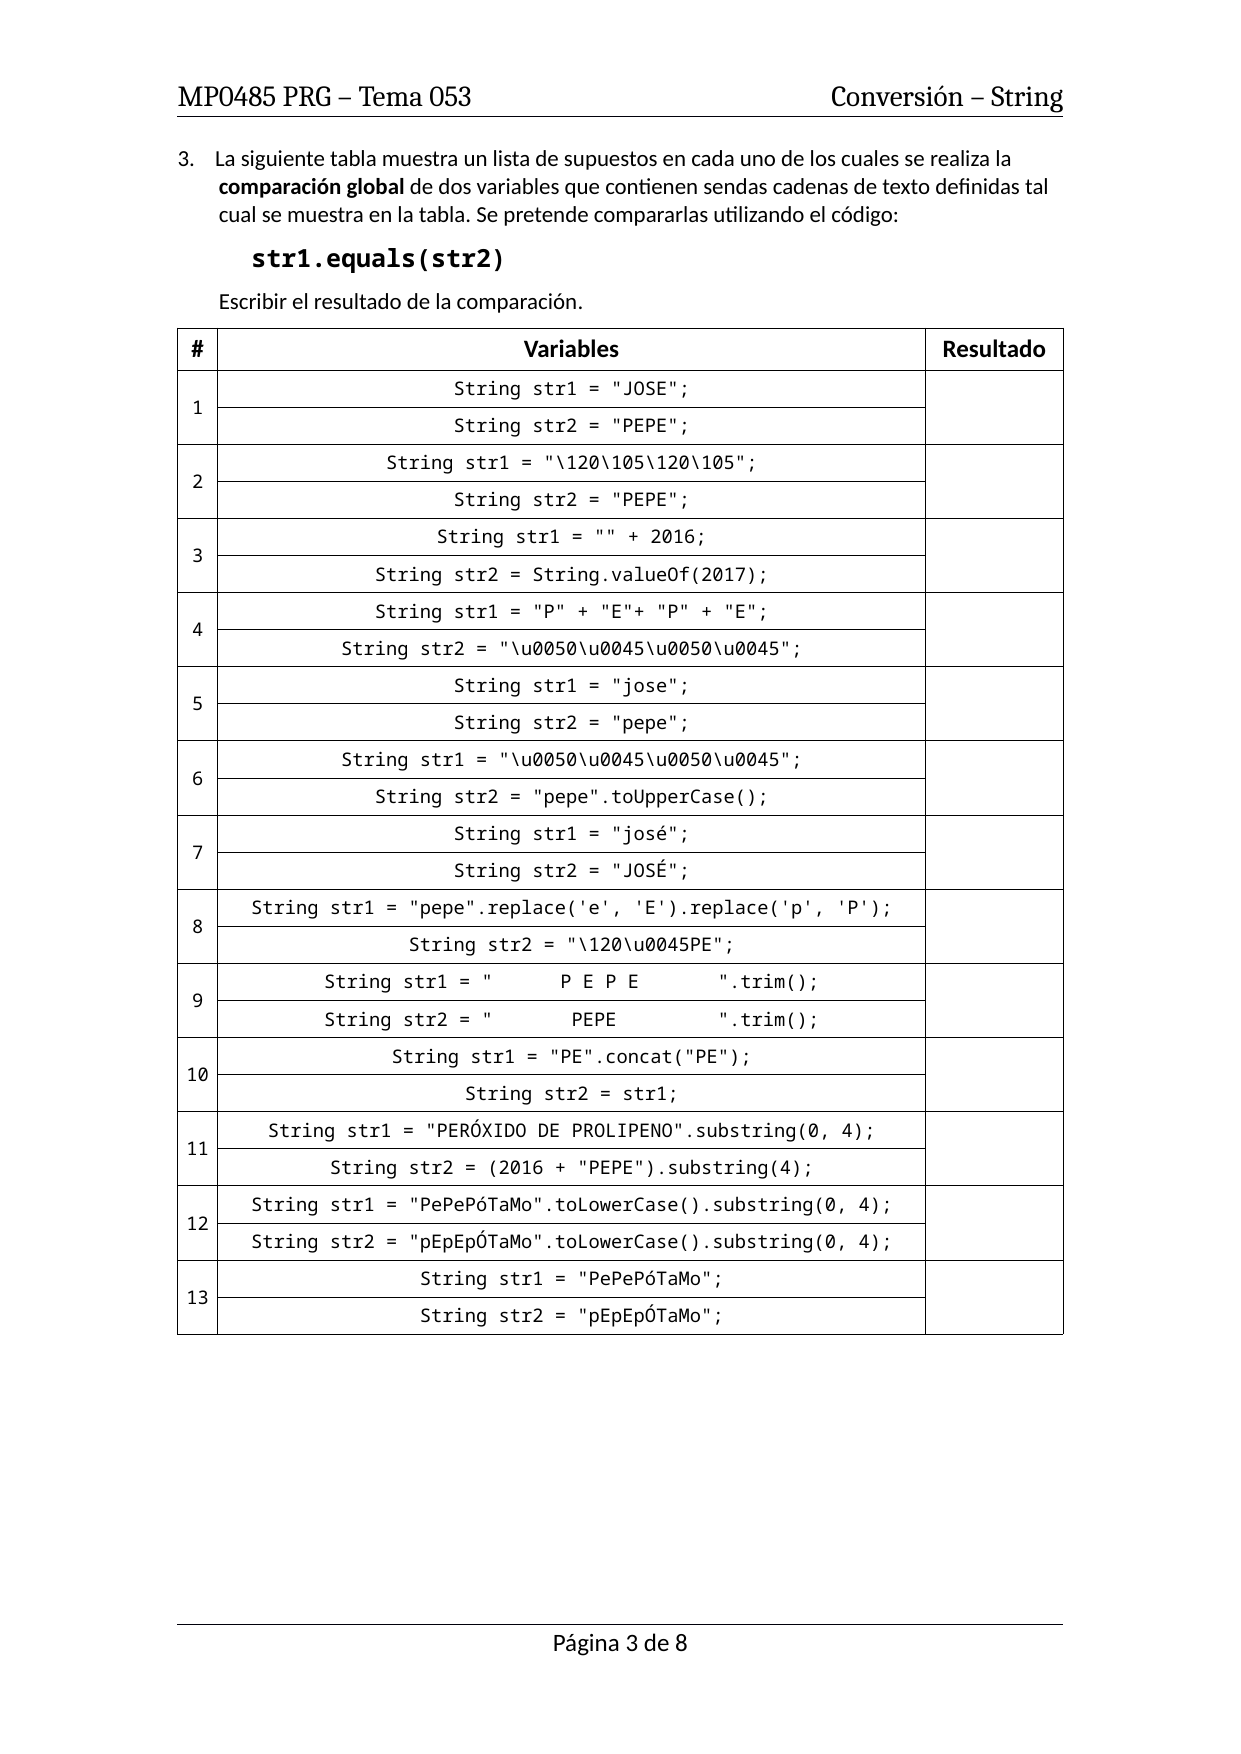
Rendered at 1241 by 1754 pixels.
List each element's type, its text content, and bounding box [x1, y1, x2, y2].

table_cell 12 [178, 1186, 217, 1259]
table_cell [926, 890, 1063, 963]
table_cell [926, 816, 1063, 889]
table_cell String str2 = "JOSÉ"; [218, 853, 925, 889]
table_cell String str1 = "PePePóTaMo"; [218, 1261, 925, 1297]
table_cell [926, 445, 1063, 518]
table_cell [926, 964, 1063, 1037]
table_cell [926, 593, 1063, 666]
table_cell String str2 = "pEpEpÓTaMo"; [218, 1298, 925, 1334]
table_cell String str1 = "jose"; [218, 667, 925, 703]
table_cell [926, 519, 1063, 592]
list La siguiente tabla muestra un lista de supuestos en cada uno de los cuales se realiza la comparación global de dos variables que contienen sendas cadenas de texto definidas tal cual se muestra en la tabla. Se pretende compararlas utilizando el código: [177, 144, 1069, 228]
table_cell 13 [178, 1261, 217, 1334]
table_cell String str2 = "PEPE"; [218, 408, 925, 444]
table_cell String str1 = "PERÓXIDO DE PROLIPENO".substring(0, 4); [218, 1112, 925, 1148]
table_cell 1 [178, 371, 217, 444]
table_cell 5 [178, 667, 217, 740]
table_cell String str2 = "pepe".toUpperCase(); [218, 779, 925, 814]
table_cell String str1 = " P E P E ".trim(); [218, 964, 925, 1000]
table_cell [926, 1186, 1063, 1259]
table_cell String str2 = "pEpEpÓTaMo".toLowerCase().substring(0, 4); [218, 1224, 925, 1259]
table_cell String str2 = "\120\u0045PE"; [218, 927, 925, 963]
table_cell [926, 371, 1063, 444]
text str1.equals(str2) [251, 240, 1063, 274]
table_cell [926, 1261, 1063, 1334]
table_cell String str1 = "PePePóTaMo".toLowerCase().substring(0, 4); [218, 1186, 925, 1222]
table_cell [926, 1112, 1063, 1185]
table_cell String str2 = str1; [218, 1075, 925, 1111]
table_header Variables [218, 329, 925, 369]
table_cell String str1 = "\120\105\120\105"; [218, 445, 925, 481]
table_header # [178, 329, 217, 369]
table_cell 8 [178, 890, 217, 963]
table_cell String str1 = "\u0050\u0045\u0050\u0045"; [218, 741, 925, 777]
table_cell 6 [178, 741, 217, 814]
table_cell [926, 667, 1063, 740]
table_cell String str1 = "JOSE"; [218, 371, 925, 407]
table_cell String str1 = "pepe".replace('e', 'E').replace('p', 'P'); [218, 890, 925, 926]
table_cell String str2 = "pepe"; [218, 704, 925, 740]
table_cell 10 [178, 1038, 217, 1111]
table_cell String str2 = (2016 + "PEPE").substring(4); [218, 1149, 925, 1185]
table_cell [926, 1038, 1063, 1111]
table_cell String str2 = "PEPE"; [218, 482, 925, 518]
table_cell 3 [178, 519, 217, 592]
table_cell [926, 741, 1063, 814]
table_cell String str1 = "P" + "E"+ "P" + "E"; [218, 593, 925, 629]
table_cell String str2 = "\u0050\u0045\u0050\u0045"; [218, 630, 925, 666]
text Escribir el resultado de la comparación. [218, 287, 1063, 315]
table_cell String str1 = "josé"; [218, 816, 925, 852]
table_cell 9 [178, 964, 217, 1037]
table_cell String str2 = String.valueOf(2017); [218, 556, 925, 592]
table_cell String str2 = " PEPE ".trim(); [218, 1001, 925, 1037]
table_cell 2 [178, 445, 217, 518]
table_cell 7 [178, 816, 217, 889]
table_header Resultado [926, 329, 1063, 369]
table_cell String str1 = "" + 2016; [218, 519, 925, 555]
table_cell String str1 = "PE".concat("PE"); [218, 1038, 925, 1074]
table_cell 4 [178, 593, 217, 666]
table_cell 11 [178, 1112, 217, 1185]
